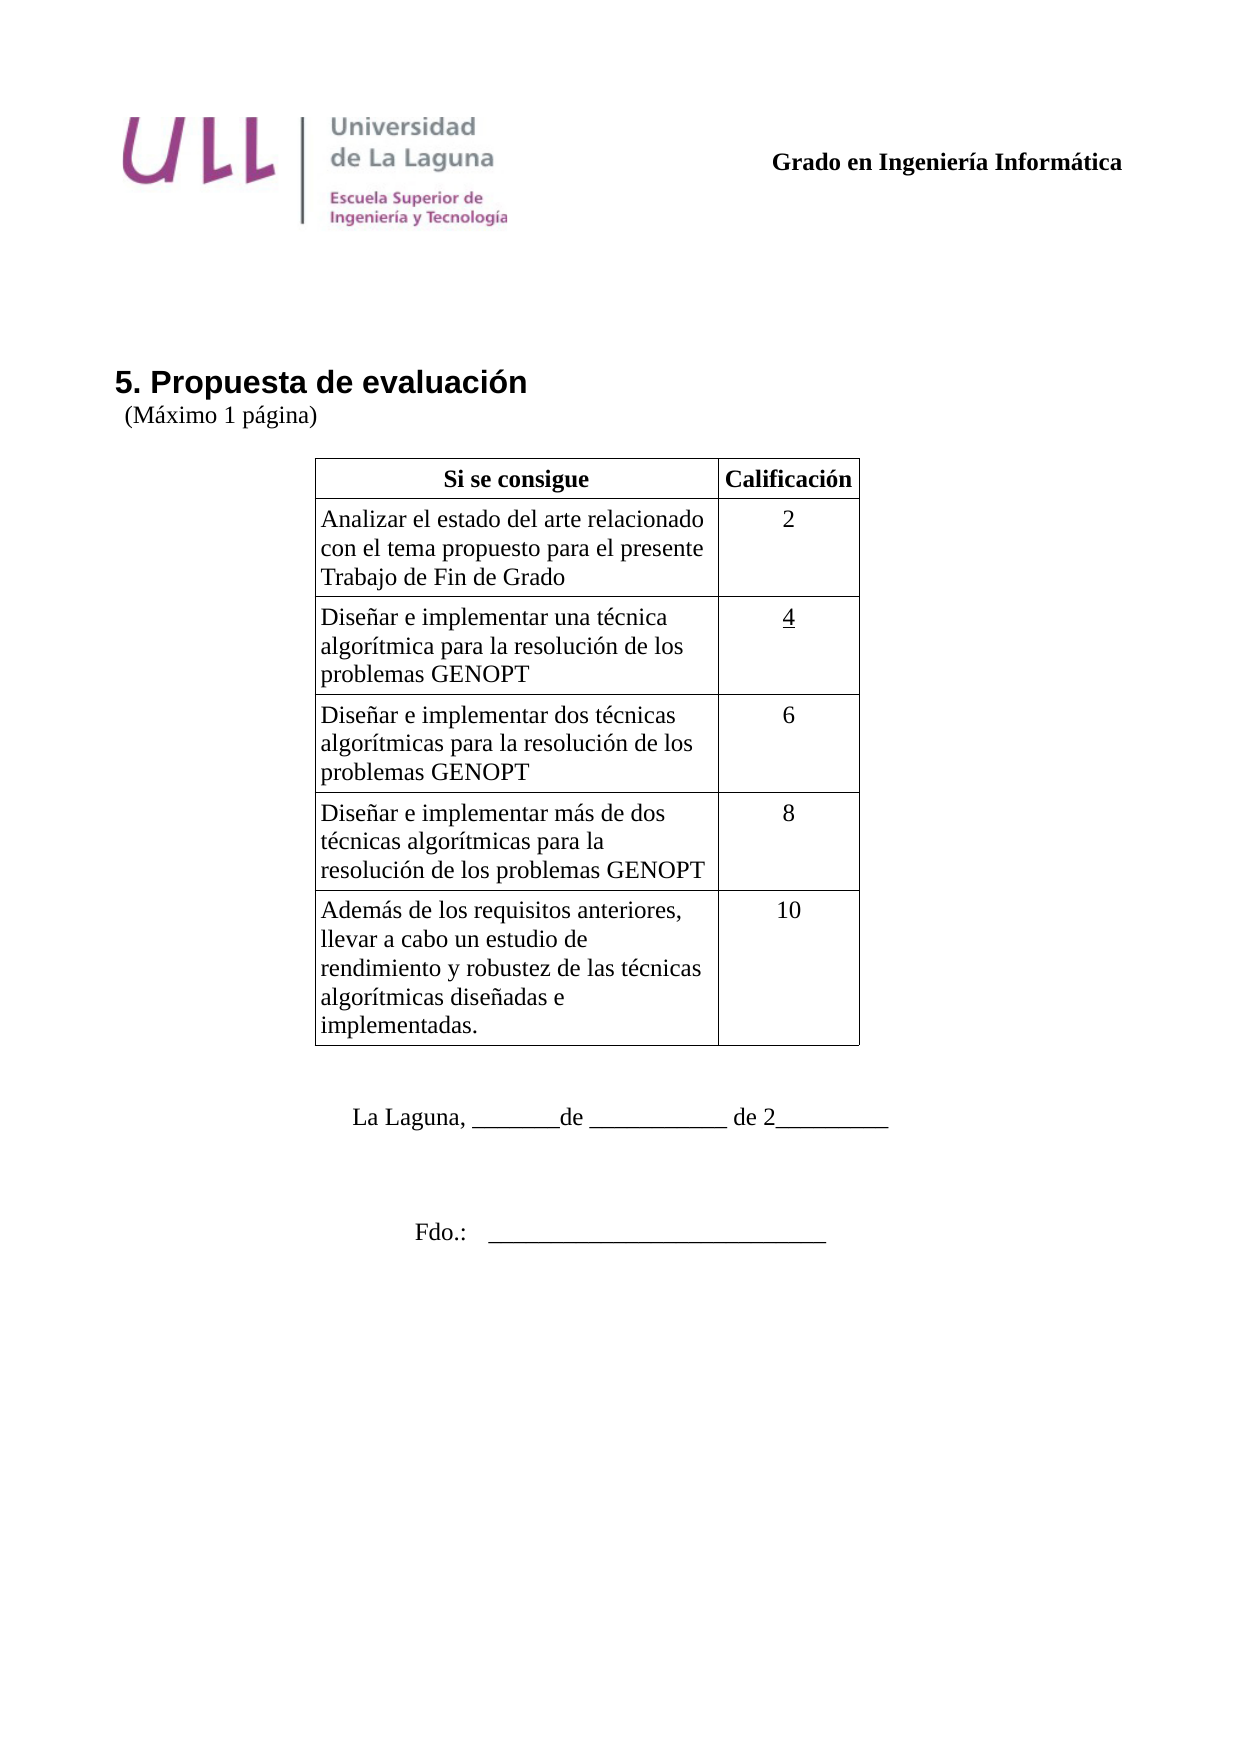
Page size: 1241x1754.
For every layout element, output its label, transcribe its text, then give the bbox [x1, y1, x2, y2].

table_cell 2 [719, 499, 859, 596]
table_cell Además de los requisitos anteriores, llevar a cabo un estudio de rendimiento y robustez de las técnicas algorítmicas diseñadas e implementadas. [316, 891, 718, 1045]
table_cell 4 [719, 597, 859, 694]
table_header Si se consigue [316, 459, 718, 498]
table_header Calificación [719, 459, 859, 498]
table_cell 10 [719, 891, 859, 1045]
table_cell Diseñar e implementar más de dos técnicas algorítmicas para la resolución de los problemas GENOPT [316, 793, 718, 889]
picture [122, 117, 508, 237]
table_cell Analizar el estado del arte relacionado con el tema propuesto para el presente Trabajo de Fin de Grado [316, 499, 718, 596]
text (Máximo 1 página) [118, 401, 1122, 429]
table_cell Diseñar e implementar dos técnicas algorítmicas para la resolución de los problemas GENOPT [316, 695, 718, 792]
table_cell 6 [719, 695, 859, 792]
text La Laguna, _______de ___________ de 2_________ [118, 1102, 1122, 1131]
table_cell Diseñar e implementar una técnica algorítmica para la resolución de los problemas GENOPT [316, 597, 718, 694]
text Fdo.: ___________________________ [118, 1217, 1122, 1246]
subtitle 5. Propuesta de evaluación [114, 364, 1122, 401]
table_cell 8 [719, 793, 859, 889]
